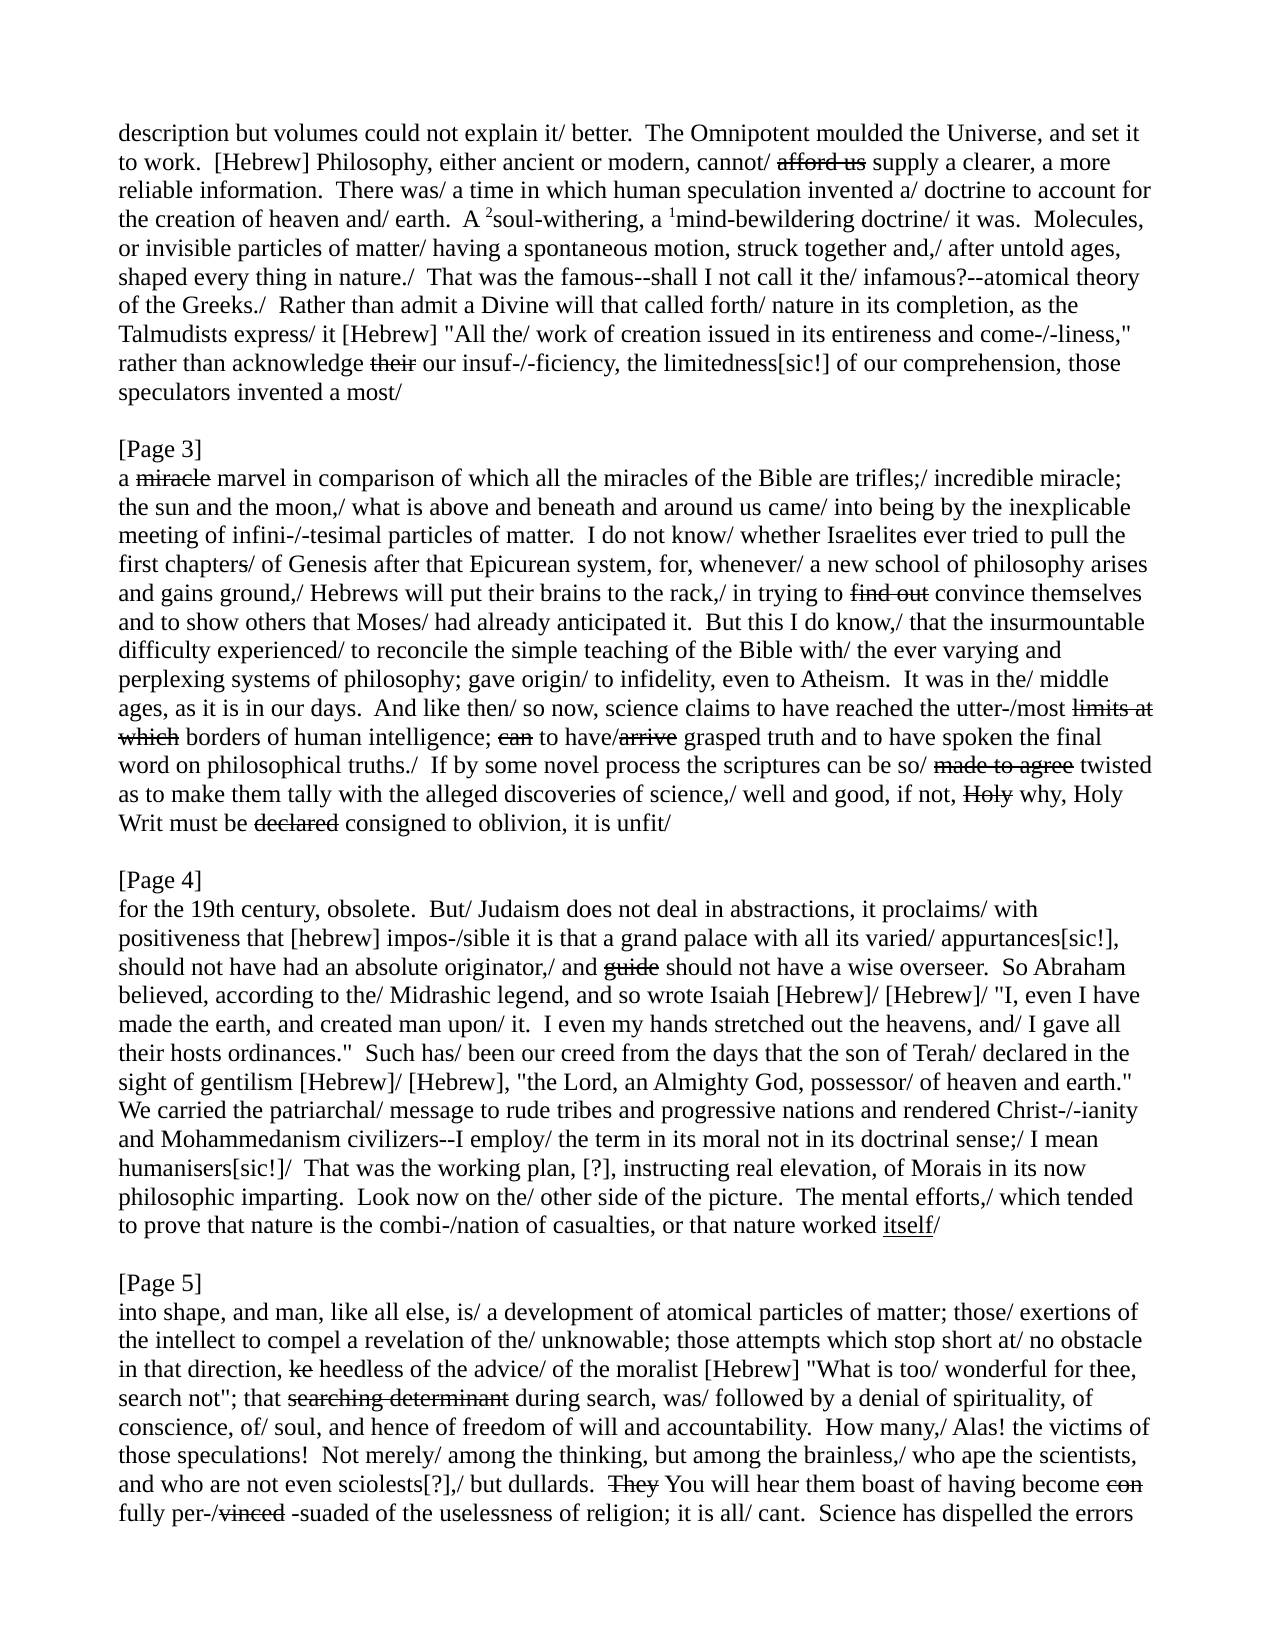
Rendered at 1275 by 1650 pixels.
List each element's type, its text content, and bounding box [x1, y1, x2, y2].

text description but volumes could not explain it/ better. The Omnipotent moulded the Universe, and set it to work. [Hebrew] Philosophy, either ancient or modern, cannot/ afford us supply a clearer, a more reliable information. There was/ a time in which human speculation invented a/ doctrine to account for the creation of heaven and/ earth. A 2soul-withering, a 1mind-bewildering doctrine/ it was. Molecules, or invisible particles of matter/ having a spontaneous motion, struck together and,/ after untold ages, shaped every thing in nature./ That was the famous--shall I not call it the/ infamous?--atomical theory of the Greeks./ Rather than admit a Divine will that called forth/ nature in its completion, as the Talmudists express/ it [Hebrew] "All the/ work of creation issued in its entireness and come-/-liness," rather than acknowledge their our insuf-/-ficiency, the limitedness[sic!] of our comprehension, those speculators invented a most/ [118, 118, 1157, 406]
text [Page 5] [118, 1268, 1157, 1297]
text [Page 3] [118, 434, 1157, 463]
text for the 19th century, obsolete. But/ Judaism does not deal in abstractions, it proclaims/ with positiveness that [hebrew] impos-/sible it is that a grand palace with all its varied/ appurtances[sic!], should not have had an absolute originator,/ and guide should not have a wise overseer. So Abraham believed, according to the/ Midrashic legend, and so wrote Isaiah [Hebrew]/ [Hebrew]/ "I, even I have made the earth, and created man upon/ it. I even my hands stretched out the heavens, and/ I gave all their hosts ordinances." Such has/ been our creed from the days that the son of Terah/ declared in the sight of gentilism [Hebrew]/ [Hebrew], "the Lord, an Almighty God, possessor/ of heaven and earth." We carried the patriarchal/ message to rude tribes and progressive nations and rendered Christ-/-ianity and Mohammedanism civilizers--I employ/ the term in its moral not in its doctrinal sense;/ I mean humanisers[sic!]/ That was the working plan, [?], instructing real elevation, of Morais in its now philosophic imparting. Look now on the/ other side of the picture. The mental efforts,/ which tended to prove that nature is the combi-/nation of casualties, or that nature worked itself/ [118, 894, 1157, 1239]
text [Page 4] [118, 866, 1157, 894]
text into shape, and man, like all else, is/ a development of atomical particles of matter; those/ exertions of the intellect to compel a revelation of the/ unknowable; those attempts which stop short at/ no obstacle in that direction, ke heedless of the advice/ of the moralist [Hebrew] "What is too/ wonderful for thee, search not"; that searching determinant during search, was/ followed by a denial of spirituality, of conscience, of/ soul, and hence of freedom of will and accountability. How many,/ Alas! the victims of those speculations! Not merely/ among the thinking, but among the brainless,/ who ape the scientists, and who are not even sciolests[?],/ but dullards. They You will hear them boast of having become con fully per-/vinced -suaded of the uselessness of religion; it is all/ cant. Science has dispelled the errors [118, 1297, 1157, 1527]
text a miracle marvel in comparison of which all the miracles of the Bible are trifles;/ incredible miracle; the sun and the moon,/ what is above and beneath and around us came/ into being by the inexplicable meeting of infini-/-tesimal particles of matter. I do not know/ whether Israelites ever tried to pull the first chapters/ of Genesis after that Epicurean system, for, whenever/ a new school of philosophy arises and gains ground,/ Hebrews will put their brains to the rack,/ in trying to find out convince themselves and to show others that Moses/ had already anticipated it. But this I do know,/ that the insurmountable difficulty experienced/ to reconcile the simple teaching of the Bible with/ the ever varying and perplexing systems of philosophy; gave origin/ to infidelity, even to Atheism. It was in the/ middle ages, as it is in our days. And like then/ so now, science claims to have reached the utter-/most limits at which borders of human intelligence; can to have/arrive grasped truth and to have spoken the final word on philosophical truths./ If by some novel process the scriptures can be so/ made to agree twisted as to make them tally with the alleged discoveries of science,/ well and good, if not, Holy why, Holy Writ must be declared consigned to oblivion, it is unfit/ [118, 463, 1157, 837]
